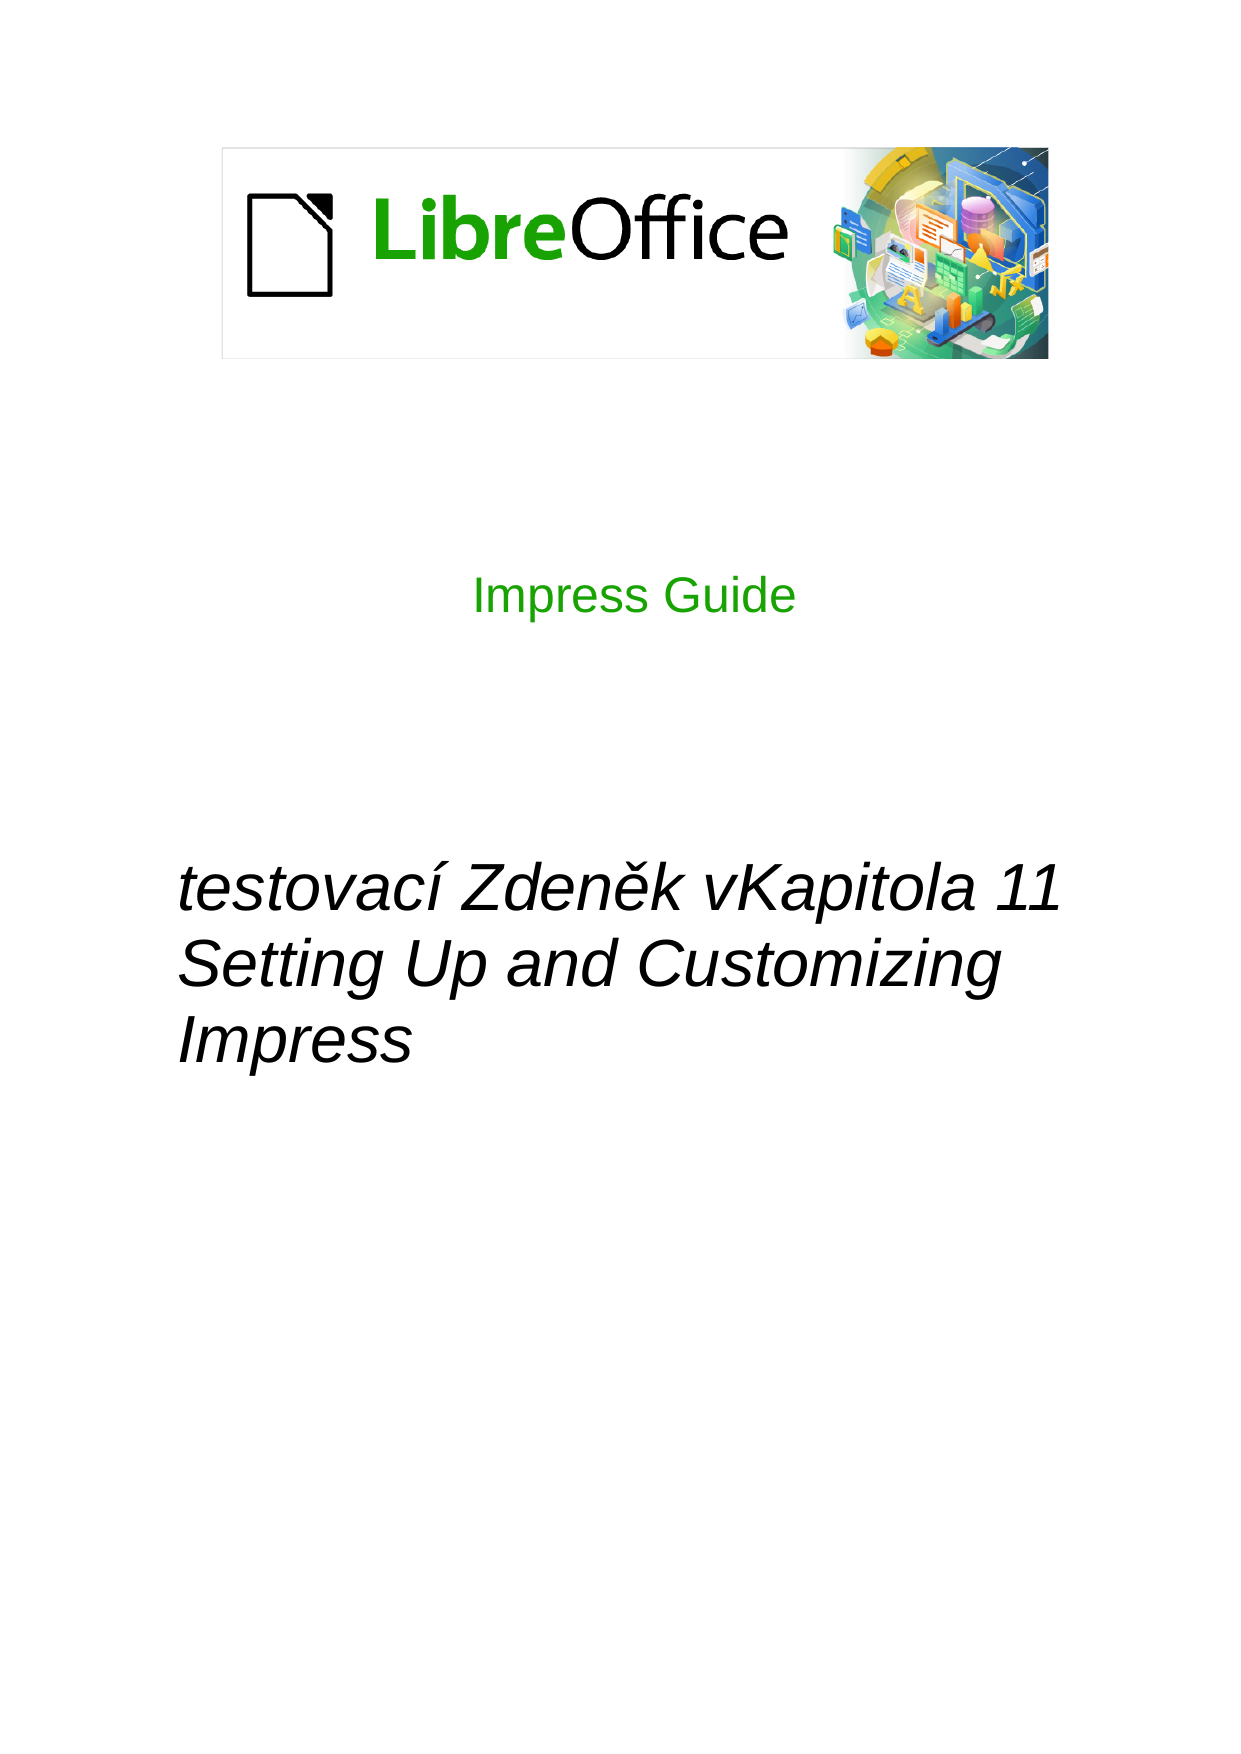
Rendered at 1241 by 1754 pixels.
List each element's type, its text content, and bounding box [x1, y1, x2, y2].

picture [221, 147, 1049, 359]
text Průvodce programem Impress [177, 566, 1093, 623]
title testovací Zdeněk vKapitola 11 Setting Up and Customizing Impress [177, 848, 1093, 1076]
